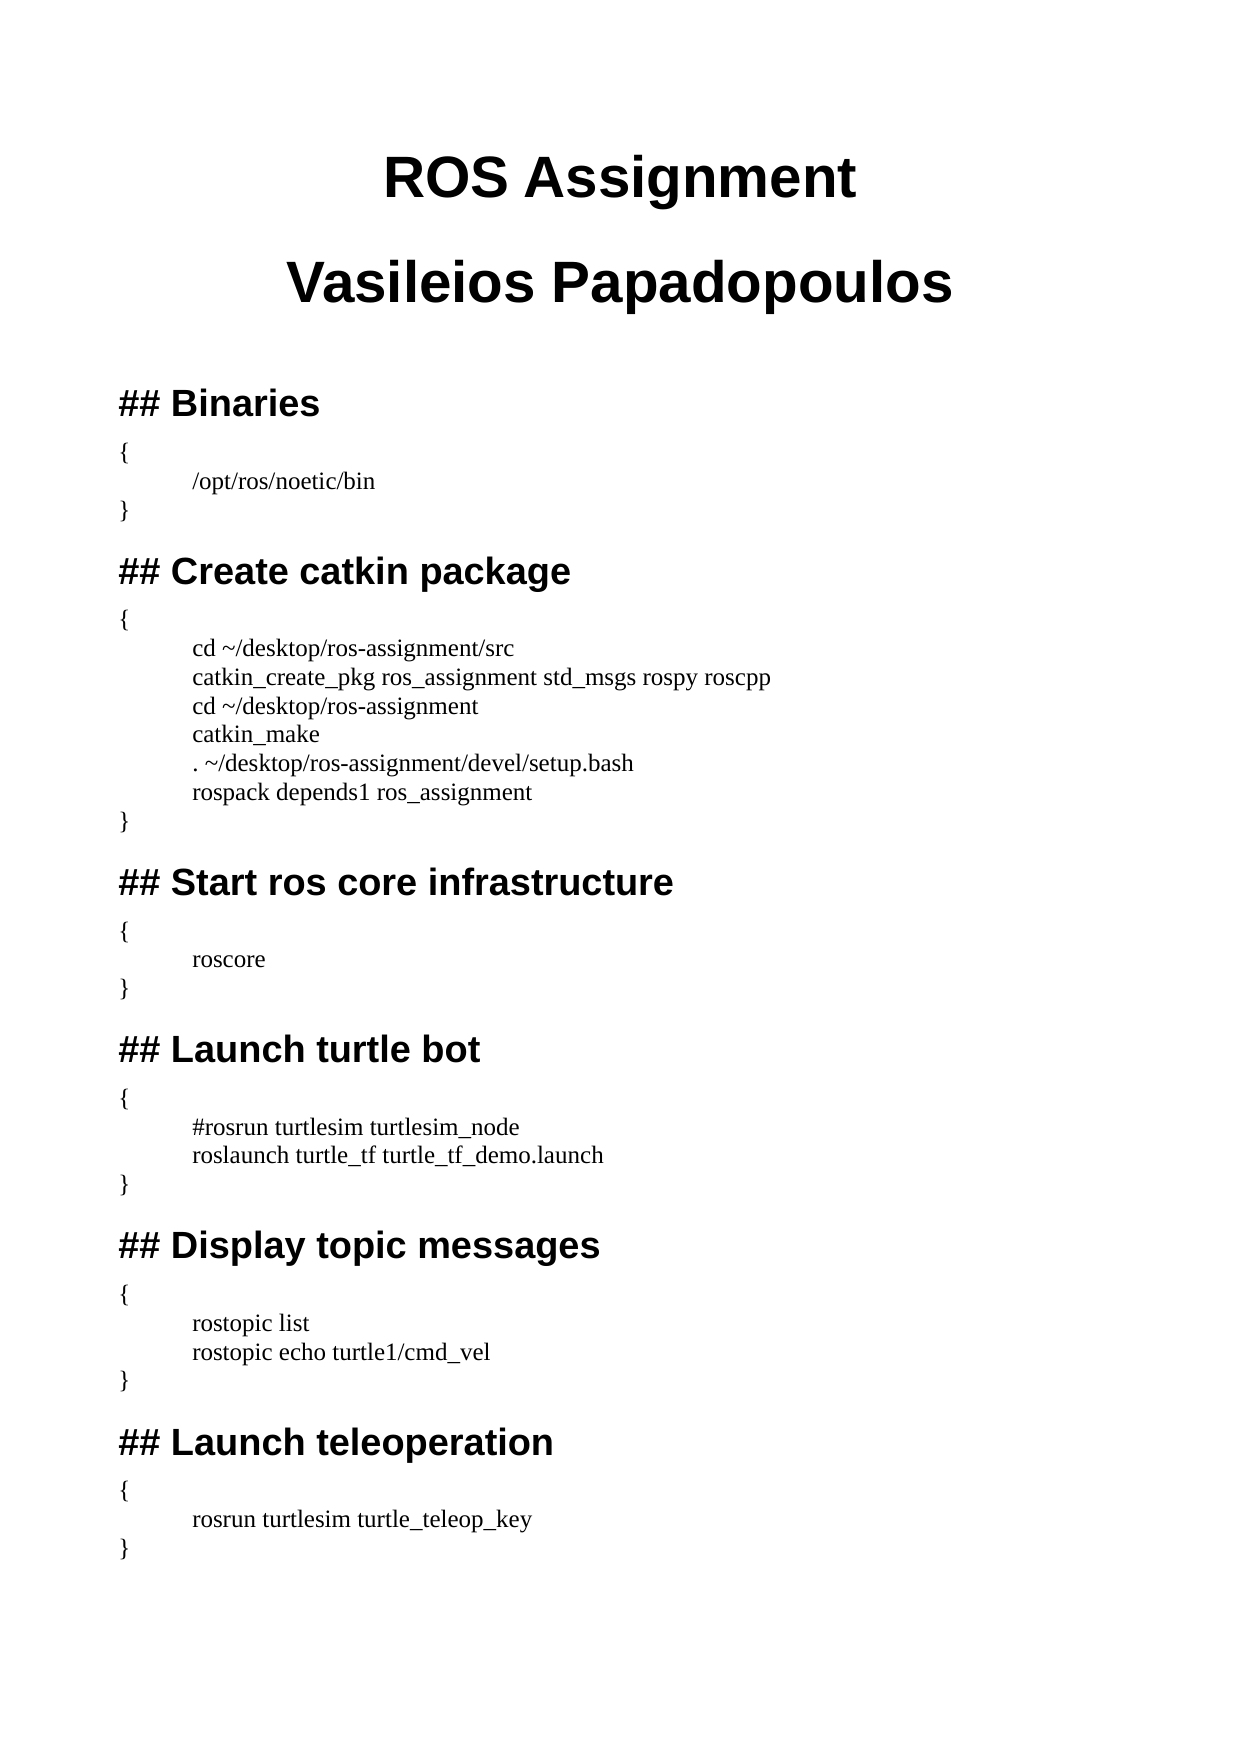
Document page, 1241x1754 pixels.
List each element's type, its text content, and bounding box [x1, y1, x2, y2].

text } [118, 973, 1122, 1002]
text roscore [118, 944, 1122, 973]
text } [118, 806, 1122, 834]
subtitle ## Launch turtle bot [118, 1027, 1122, 1071]
text rospack depends1 ros_assignment [118, 777, 1122, 806]
text { [118, 437, 1122, 466]
text } [118, 1533, 1122, 1562]
text cd ~/desktop/ros-assignment [118, 691, 1122, 719]
text catkin_create_pkg ros_assignment std_msgs rospy roscpp [118, 662, 1122, 691]
text { [118, 1083, 1122, 1112]
title Vasileios Papadopoulos [118, 248, 1122, 315]
text { [118, 1279, 1122, 1308]
subtitle ## Create catkin package [118, 548, 1122, 592]
text { [118, 916, 1122, 944]
text cd ~/desktop/ros-assignment/src [118, 633, 1122, 662]
subtitle ## Launch teleoperation [118, 1419, 1122, 1463]
text . ~/desktop/ros-assignment/devel/setup.bash [118, 748, 1122, 777]
text rostopic list [118, 1308, 1122, 1337]
text rostopic echo turtle1/cmd_vel [118, 1337, 1122, 1366]
text rosrun turtlesim turtle_teleop_key [118, 1504, 1122, 1533]
subtitle ## Binaries [118, 381, 1122, 425]
text { [118, 1475, 1122, 1504]
text } [118, 1366, 1122, 1394]
subtitle ## Start ros core infrastructure [118, 859, 1122, 903]
text } [118, 495, 1122, 523]
subtitle ## Display topic messages [118, 1223, 1122, 1267]
title ROS Assignment [118, 143, 1122, 210]
text /opt/ros/noetic/bin [118, 466, 1122, 495]
text roslaunch turtle_tf turtle_tf_demo.launch [118, 1141, 1122, 1169]
text { [118, 604, 1122, 633]
text catkin_make [118, 719, 1122, 748]
text #rosrun turtlesim turtlesim_node [118, 1112, 1122, 1141]
text } [118, 1169, 1122, 1198]
